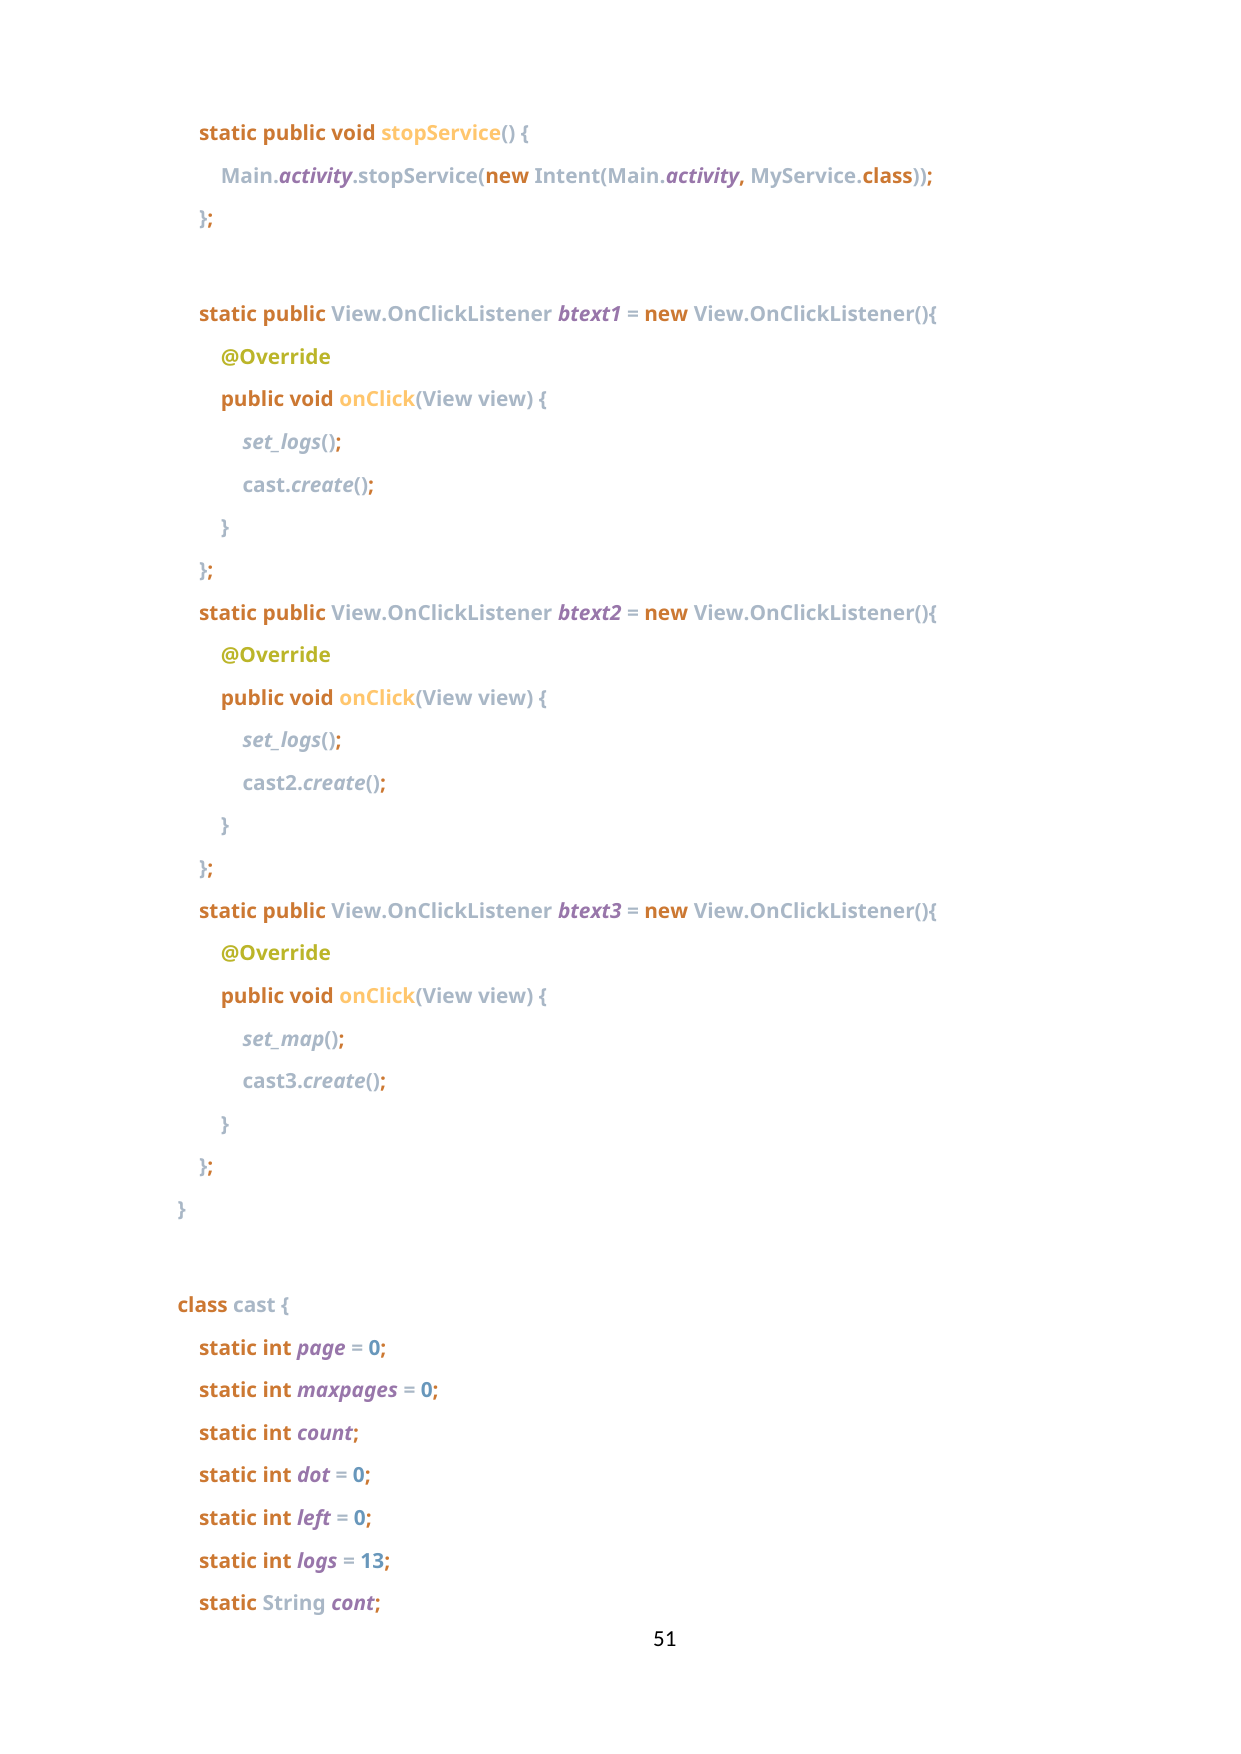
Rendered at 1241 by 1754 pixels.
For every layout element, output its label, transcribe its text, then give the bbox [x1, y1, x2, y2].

text static public void stopService() { Main.activity.stopService(new Intent(Main.activity, MyService.class)); }; static public View.OnClickListener btext1 = new View.OnClickListener(){ @Override public void onClick(View view) { set_logs(); cast.create(); } }; static public View.OnClickListener btext2 = new View.OnClickListener(){ @Override public void onClick(View view) { set_logs(); cast2.create(); } }; static public View.OnClickListener btext3 = new View.OnClickListener(){ @Override public void onClick(View view) { set_map(); cast3.create(); } }; } class cast { static int page = 0; static int maxpages = 0; static int count; static int dot = 0; static int left = 0; static int logs = 13; static String cont; [177, 118, 1152, 1617]
